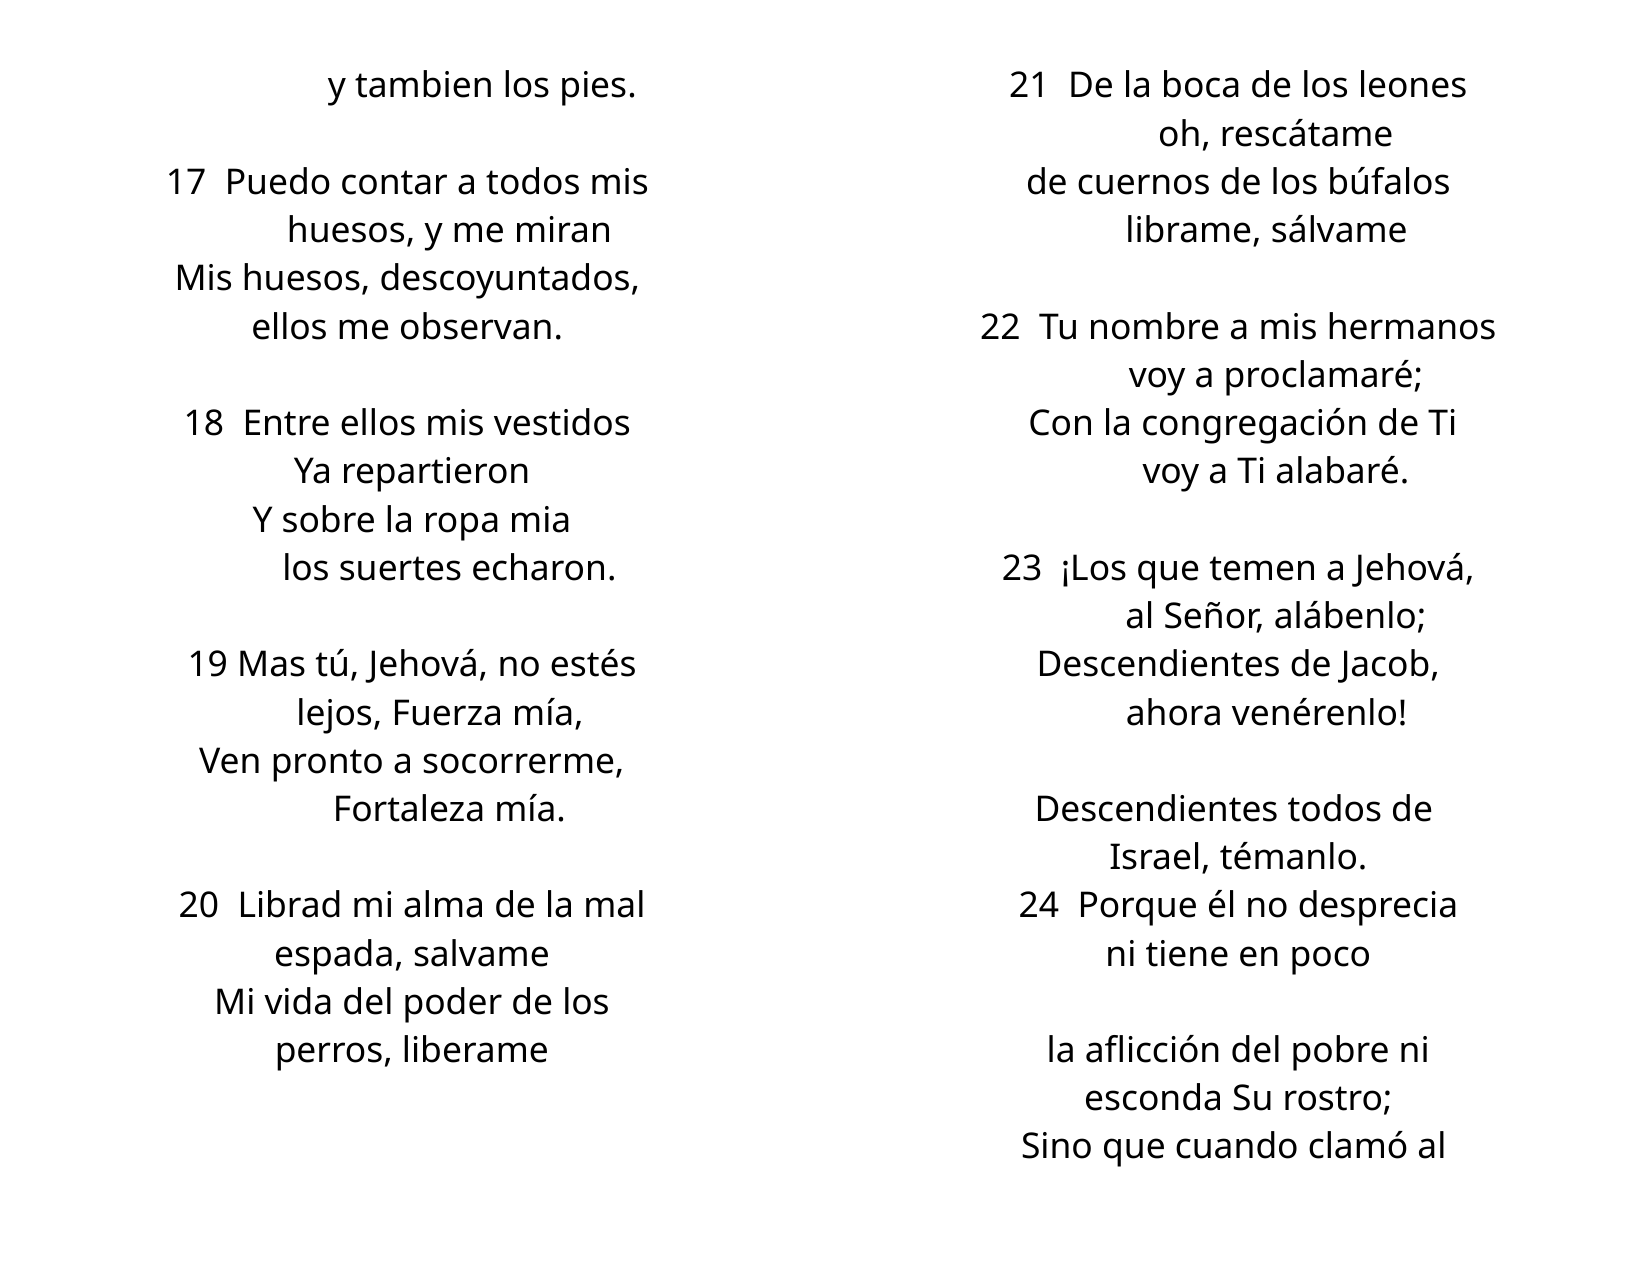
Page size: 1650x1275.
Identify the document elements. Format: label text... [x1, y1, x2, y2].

text Fortaleza mía. [60, 783, 763, 832]
text Descendientes todos de [886, 783, 1590, 832]
text voy a Ti alabaré. [886, 446, 1590, 494]
text 22 Tu nombre a mis hermanos [886, 301, 1590, 349]
text 20 Librad mi alma de la mal [60, 880, 763, 928]
text esconda Su rostro; [886, 1073, 1590, 1121]
text 19 Mas tú, Jehová, no estés [60, 639, 763, 687]
text ni tiene en poco [886, 928, 1590, 976]
text Sino que cuando clamó al [886, 1121, 1590, 1169]
text Ya repartieron [60, 446, 763, 494]
text espada, salvame [60, 928, 763, 976]
text 24 Porque él no desprecia [886, 880, 1590, 928]
text la aflicción del pobre ni [886, 1024, 1590, 1073]
text Descendientes de Jacob, [886, 639, 1590, 687]
text Ven pronto a socorrerme, [60, 735, 763, 783]
text de cuernos de los búfalos [886, 156, 1590, 205]
text y tambien los pies. [60, 60, 763, 108]
text lejos, Fuerza mía, [60, 687, 763, 735]
text 23 ¡Los que temen a Jehová, [886, 542, 1590, 591]
text ellos me observan. [60, 301, 763, 349]
text Israel, témanlo. [886, 832, 1590, 880]
text Y sobre la ropa mia [60, 494, 763, 542]
text librame, sálvame [886, 205, 1590, 253]
text al Señor, alábenlo; [886, 591, 1590, 639]
text voy a proclamaré; [886, 349, 1590, 398]
text Mis huesos, descoyuntados, [60, 253, 763, 301]
text Con la congregación de Ti [886, 398, 1590, 446]
text Mi vida del poder de los [60, 976, 763, 1024]
text huesos, y me miran [60, 205, 763, 253]
text 21 De la boca de los leones [886, 60, 1590, 108]
text perros, liberame [60, 1024, 763, 1073]
text los suertes echaron. [60, 542, 763, 591]
text ahora venérenlo! [886, 687, 1590, 735]
text 17 Puedo contar a todos mis [60, 156, 763, 205]
text oh, rescátame [886, 108, 1590, 156]
text 18 Entre ellos mis vestidos [60, 398, 763, 446]
